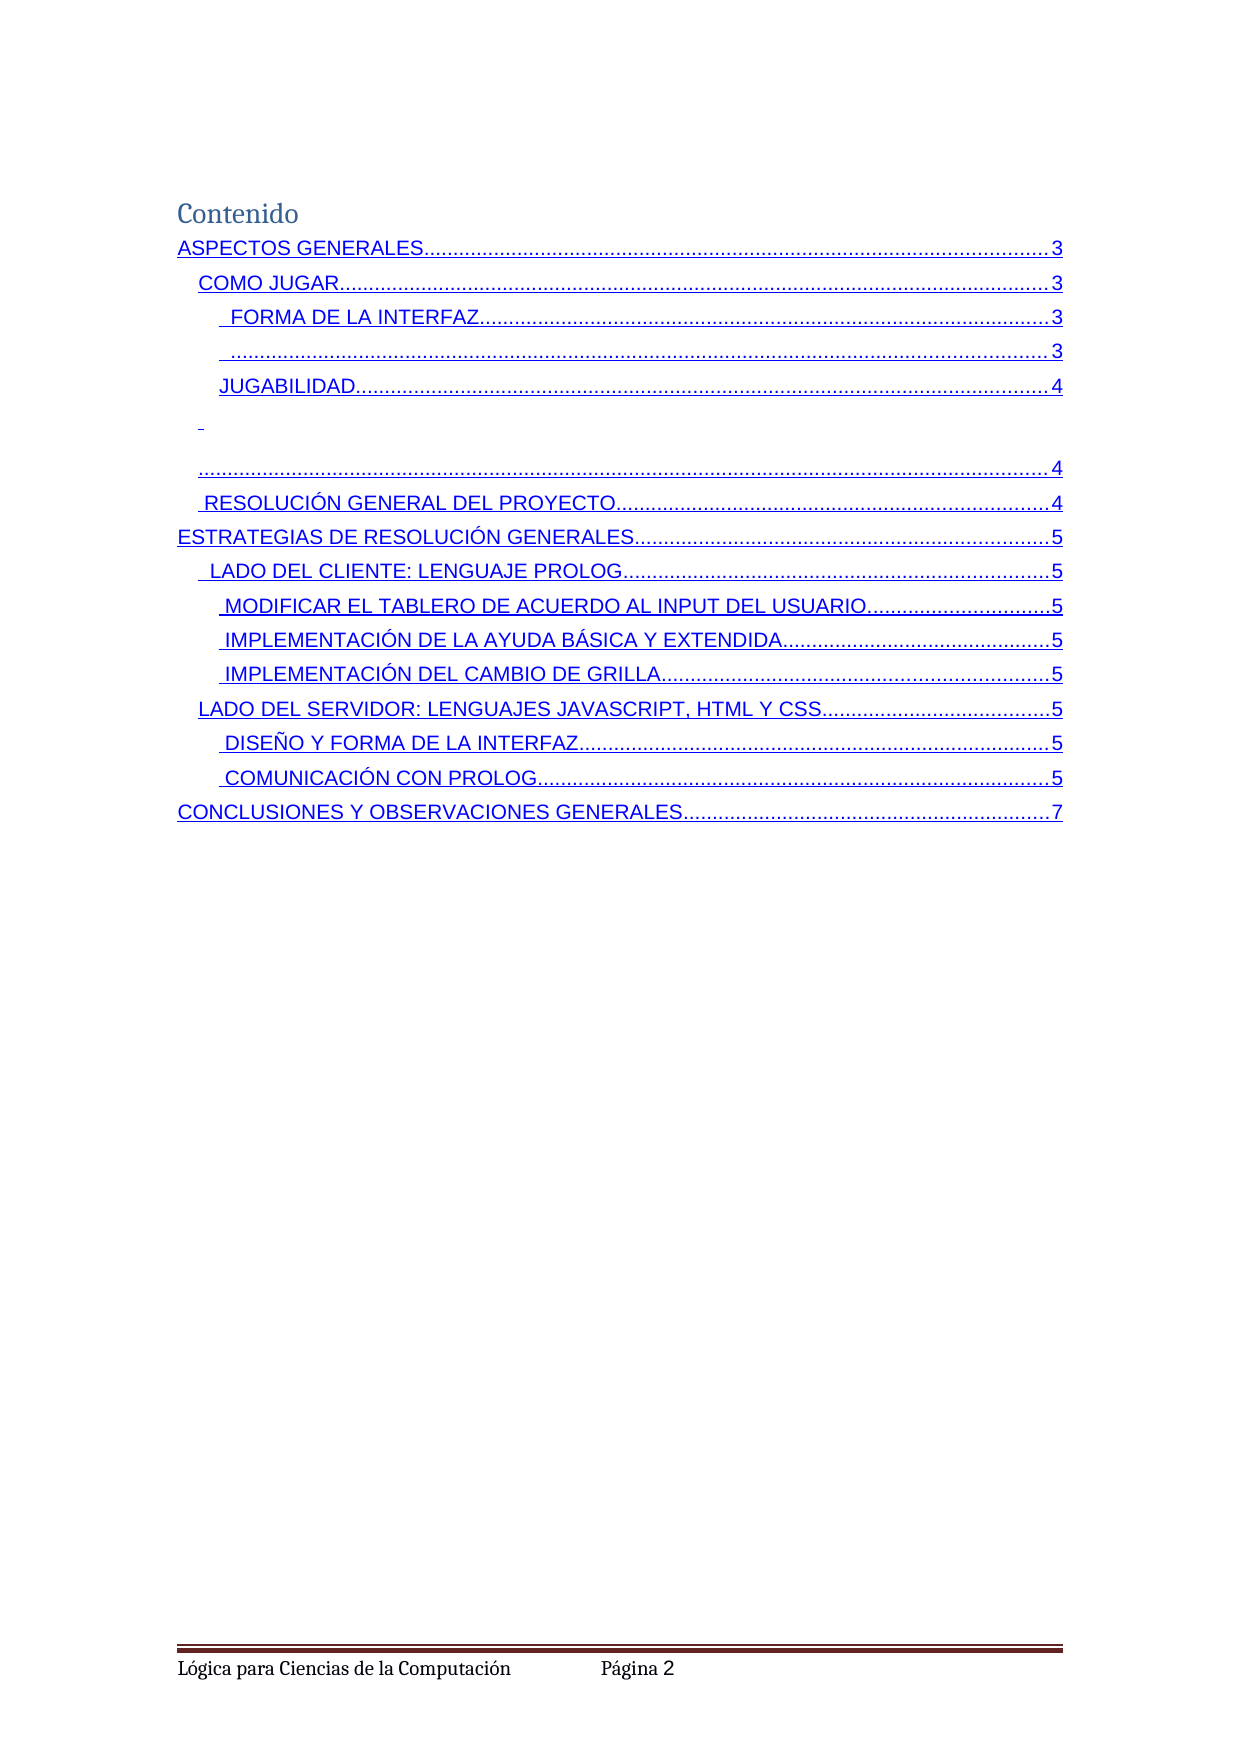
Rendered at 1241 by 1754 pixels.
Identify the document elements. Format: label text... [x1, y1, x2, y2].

text FORMA DE LA INTERFAZ 3 [219, 305, 1063, 326]
text LADO DEL SERVIDOR: LENGUAJES JAVASCRIPT, HTML Y CSS 5 [198, 697, 1063, 718]
text DISEÑO Y FORMA DE LA INTERFAZ 5 [219, 731, 1063, 752]
text RESOLUCIÓN GENERAL DEL PROYECTO 4 [198, 490, 1063, 511]
text ESTRATEGIAS DE RESOLUCIÓN GENERALES 5 [177, 525, 1063, 546]
text ASPECTOS GENERALES 3 [177, 236, 1063, 257]
text 3 [219, 339, 1063, 360]
text COMO JUGAR 3 [198, 271, 1063, 292]
subtitle Contenido [177, 198, 1063, 231]
text 4 [198, 408, 1063, 477]
text LADO DEL CLIENTE: LENGUAJE PROLOG 5 [198, 559, 1063, 580]
text MODIFICAR EL TABLERO DE ACUERDO AL INPUT DEL USUARIO. 5 [219, 593, 1063, 614]
text CONCLUSIONES Y OBSERVACIONES GENERALES 7 [177, 800, 1063, 821]
text COMUNICACIÓN CON PROLOG 5 [219, 765, 1063, 786]
text IMPLEMENTACIÓN DEL CAMBIO DE GRILLA 5 [219, 662, 1063, 683]
text IMPLEMENTACIÓN DE LA AYUDA BÁSICA Y EXTENDIDA 5 [219, 628, 1063, 649]
text JUGABILIDAD 4 [219, 374, 1063, 395]
